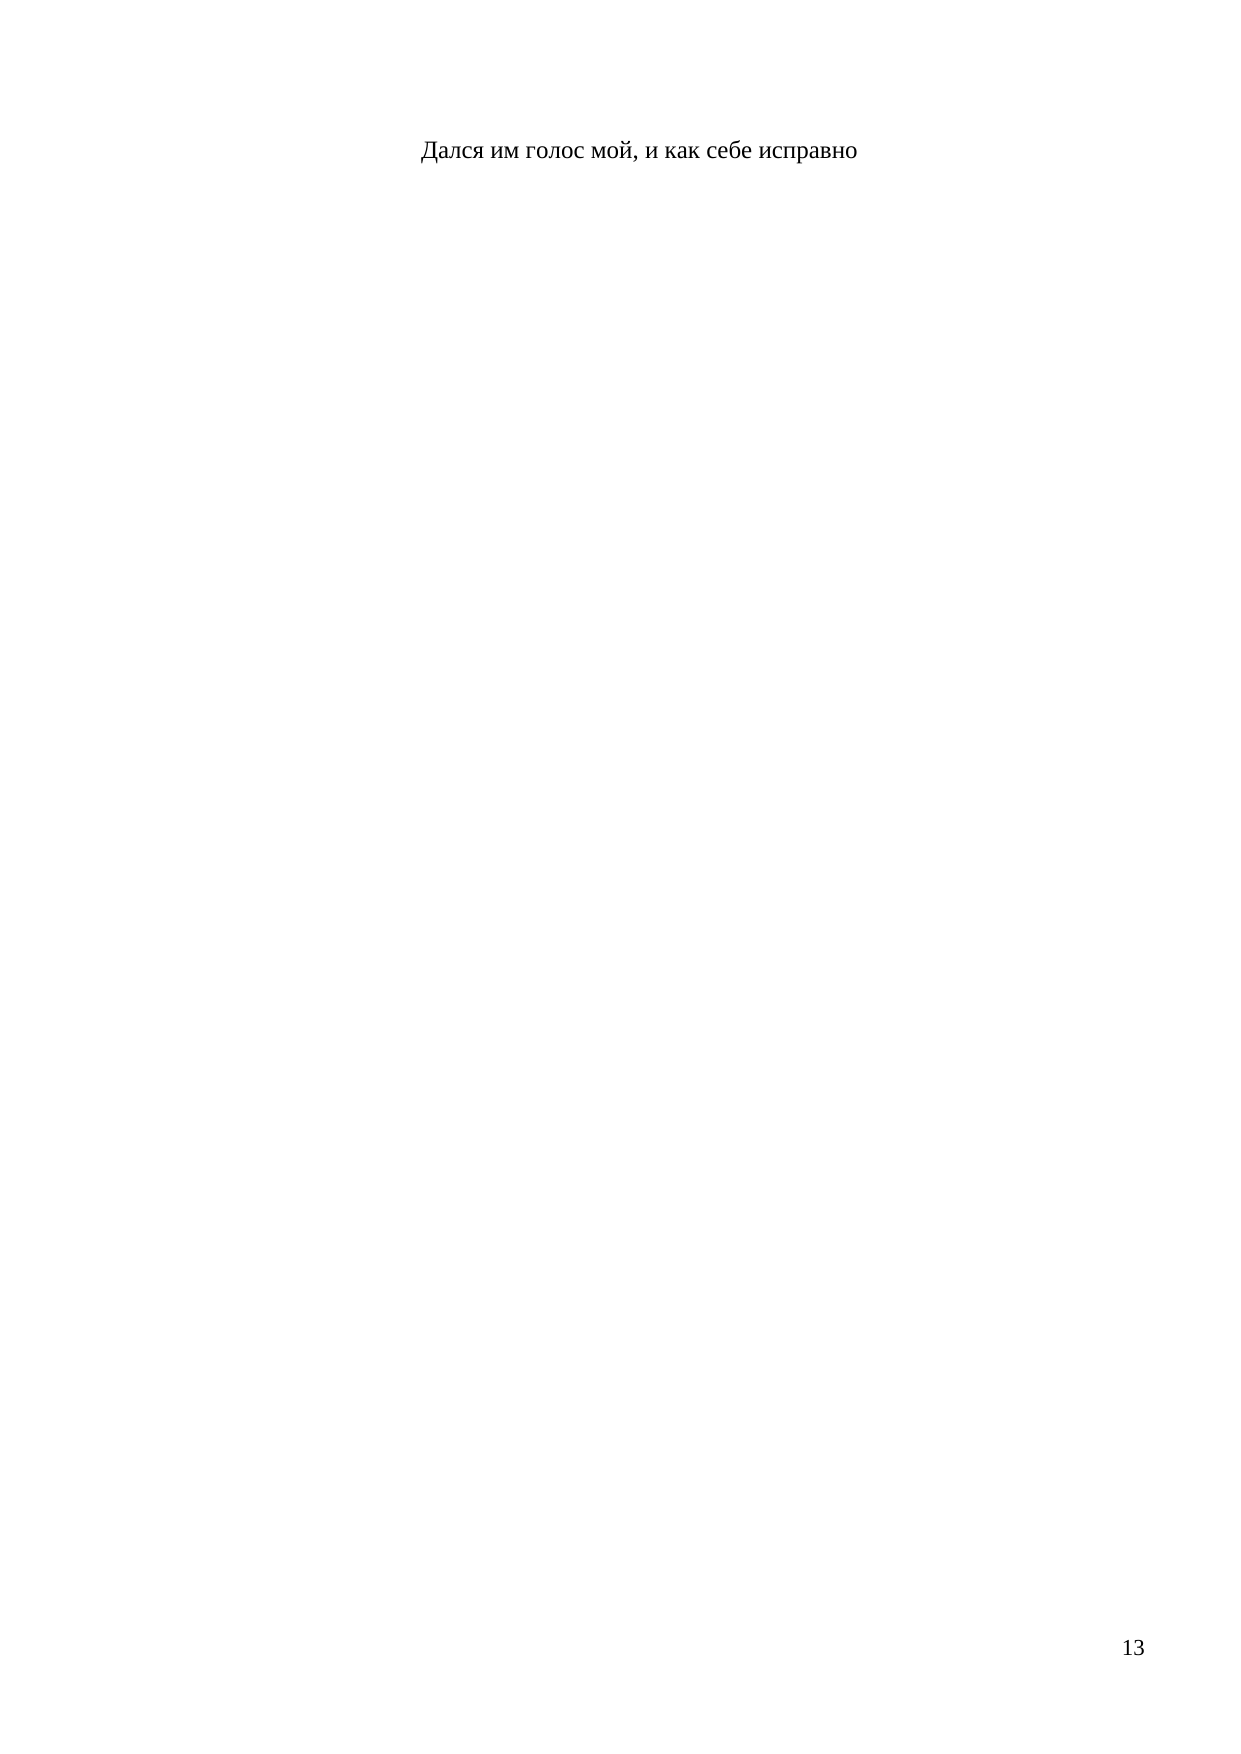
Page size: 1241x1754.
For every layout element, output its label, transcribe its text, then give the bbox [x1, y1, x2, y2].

text Дался им голос мой, и как себе исправно [421, 135, 1167, 164]
